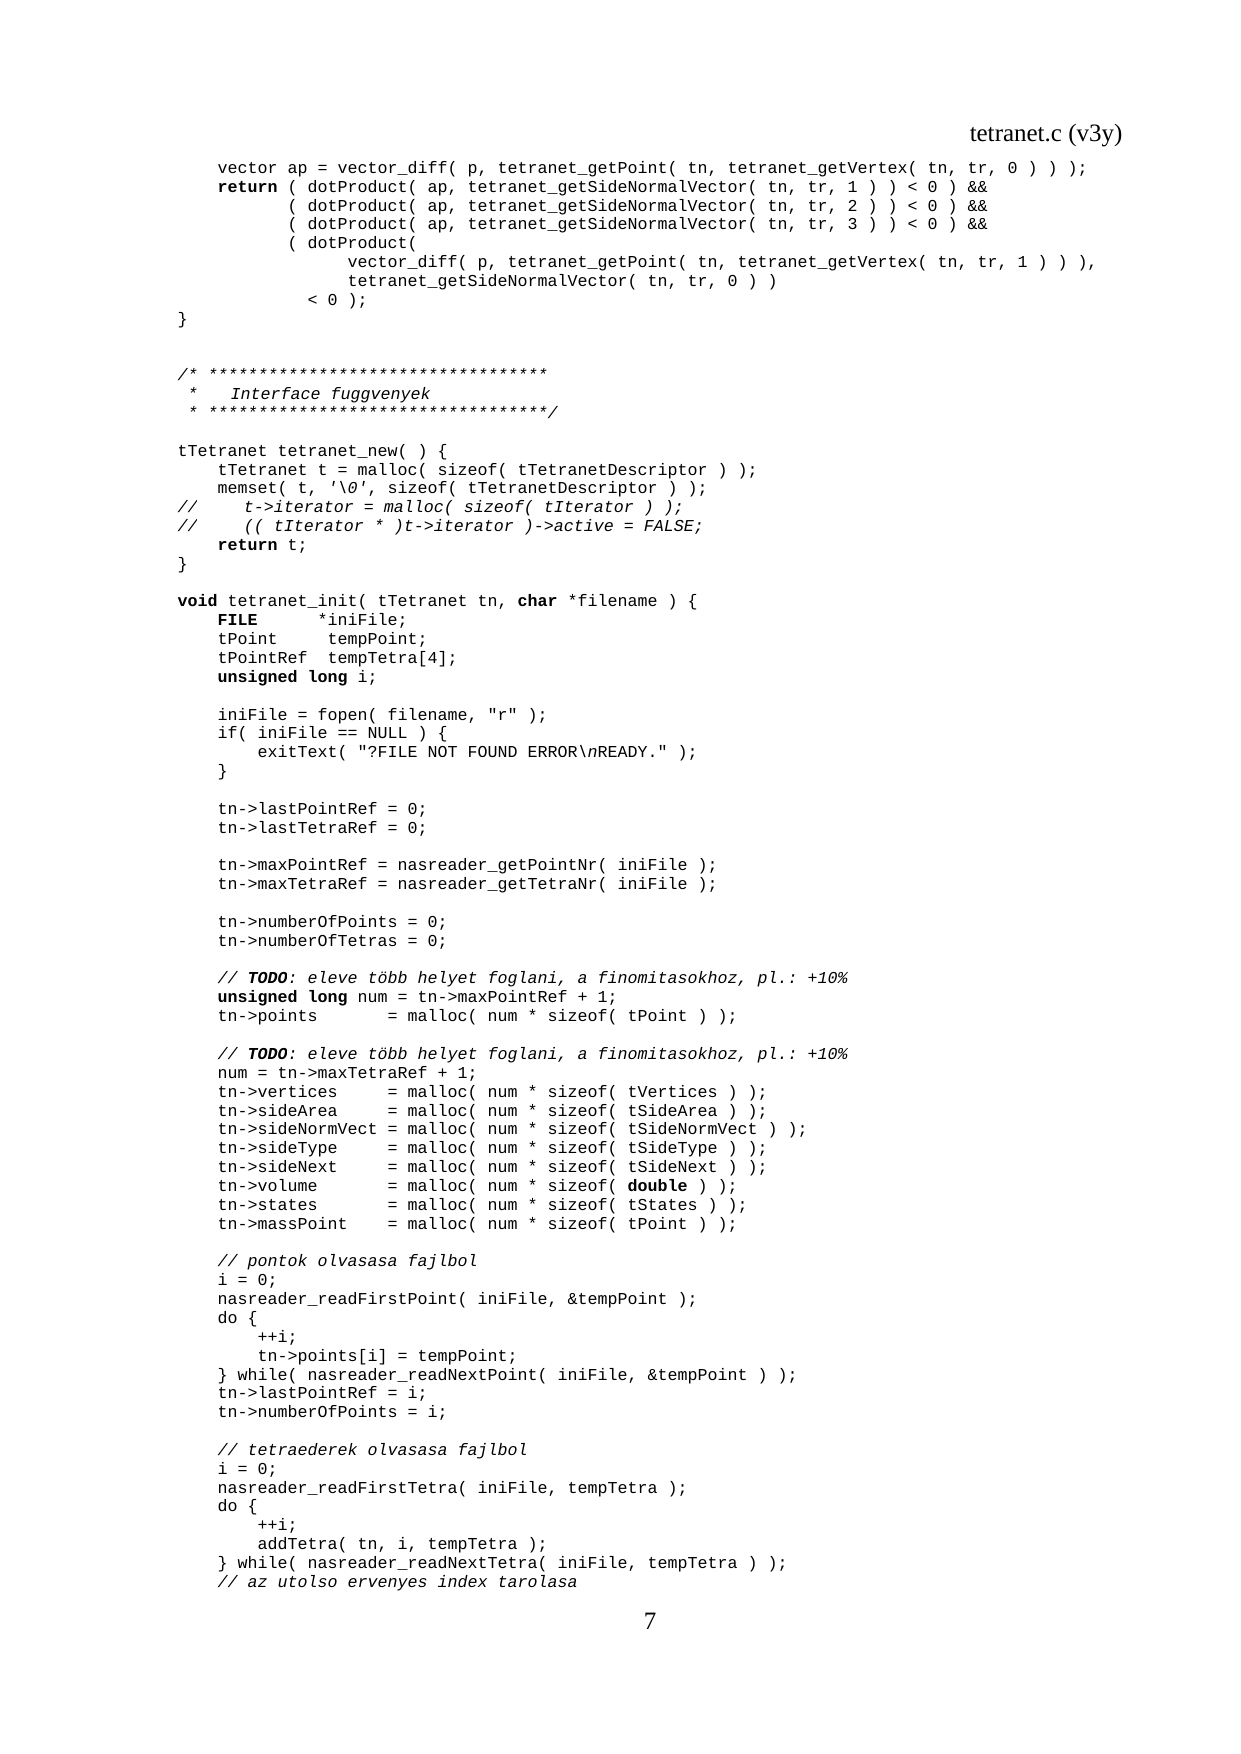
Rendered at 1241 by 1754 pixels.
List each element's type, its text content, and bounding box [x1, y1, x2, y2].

text vector ap = vector_diff( p, tetranet_getPoint( tn, tetranet_getVertex( tn, tr, 0 ) ) ); return ( dotProduct( ap, tetranet_getSideNormalVector( tn, tr, 1 ) ) < 0 ) && ( dotProduct( ap, tetranet_getSideNormalVector( tn, tr, 2 ) ) < 0 ) && ( dotProduct( ap, tetranet_getSideNormalVector( tn, tr, 3 ) ) < 0 ) && ( dotProduct( vector_diff( p, tetranet_getPoint( tn, tetranet_getVertex( tn, tr, 1 ) ) ), tetranet_getSideNormalVector( tn, tr, 0 ) ) < 0 ); } /* ********************************** * Interface fuggvenyek * **********************************/ tTetranet tetranet_new( ) { tTetranet t = malloc( sizeof( tTetranetDescriptor ) ); memset( t, '\0', sizeof( tTetranetDescriptor ) ); // t->iterator = malloc( sizeof( tIterator ) ); // (( tIterator * )t->iterator )->active = FALSE; return t; } void tetranet_init( tTetranet tn, char *filename ) { FILE *iniFile; tPoint tempPoint; tPointRef tempTetra[4]; unsigned long i; iniFile = fopen( filename, "r" ); if( iniFile == NULL ) { exitText( "?FILE NOT FOUND ERROR\nREADY." ); } tn->lastPointRef = 0; tn->lastTetraRef = 0; tn->maxPointRef = nasreader_getPointNr( iniFile ); tn->maxTetraRef = nasreader_getTetraNr( iniFile ); tn->numberOfPoints = 0; tn->numberOfTetras = 0; // TODO: eleve több helyet foglani, a finomitasokhoz, pl.: +10% unsigned long num = tn->maxPointRef + 1; tn->points = malloc( num * sizeof( tPoint ) ); // TODO: eleve több helyet foglani, a finomitasokhoz, pl.: +10% num = tn->maxTetraRef + 1; tn->vertices = malloc( num * sizeof( tVertices ) ); tn->sideArea = malloc( num * sizeof( tSideArea ) ); tn->sideNormVect = malloc( num * sizeof( tSideNormVect ) ); tn->sideType = malloc( num * sizeof( tSideType ) ); tn->sideNext = malloc( num * sizeof( tSideNext ) ); tn->volume = malloc( num * sizeof( double ) ); tn->states = malloc( num * sizeof( tStates ) ); tn->massPoint = malloc( num * sizeof( tPoint ) ); // pontok olvasasa fajlbol i = 0; nasreader_readFirstPoint( iniFile, &tempPoint ); do { ++i; tn->points[i] = tempPoint; } while( nasreader_readNextPoint( iniFile, &tempPoint ) ); tn->lastPointRef = i; tn->numberOfPoints = i; // tetraederek olvasasa fajlbol i = 0; nasreader_readFirstTetra( iniFile, tempTetra ); do { ++i; addTetra( tn, i, tempTetra ); } while( nasreader_readNextTetra( iniFile, tempTetra ) ); // az utolso ervenyes index tarolasa [177, 159, 1122, 1592]
